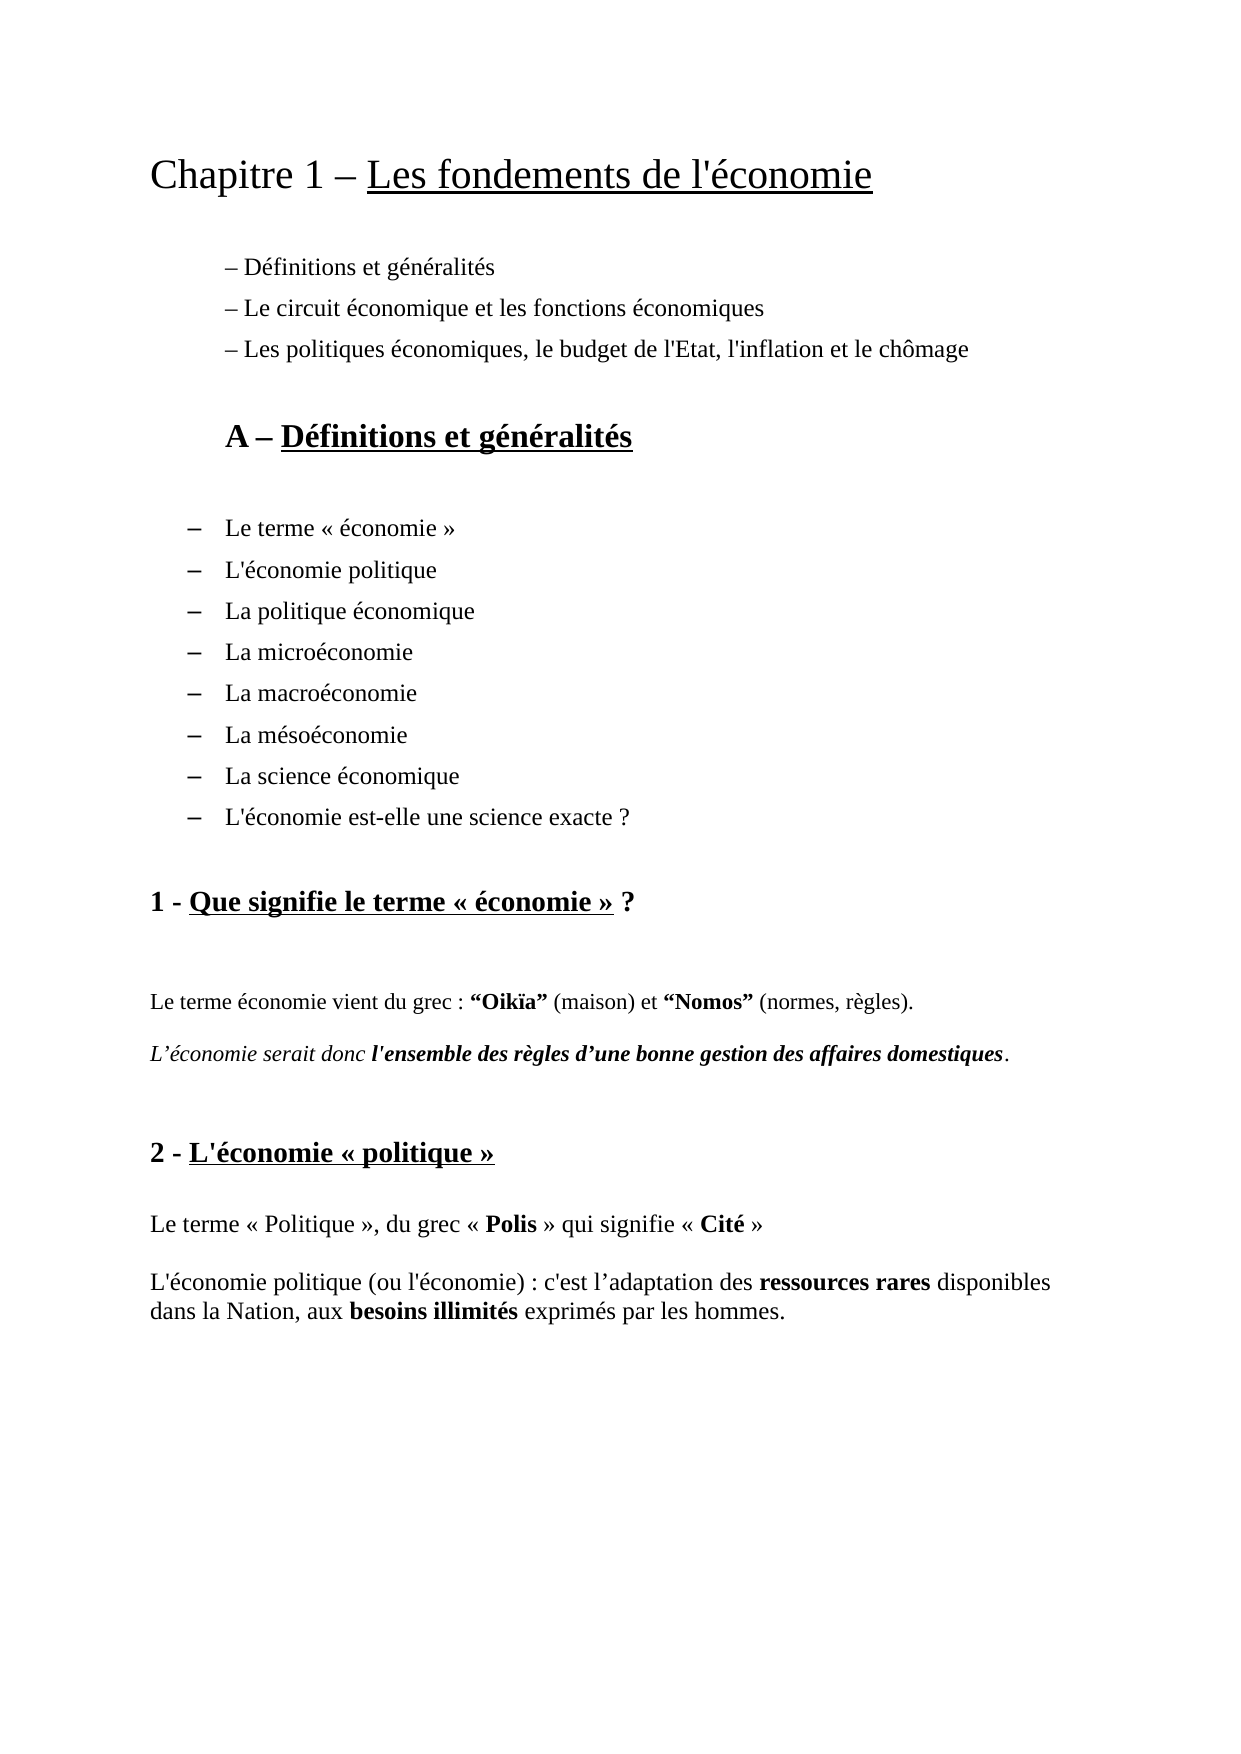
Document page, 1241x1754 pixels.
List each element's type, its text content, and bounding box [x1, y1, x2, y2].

subtitle 2 - L'économie « politique » [150, 1135, 1090, 1168]
list La science économique [187, 761, 1090, 790]
text L'économie politique (ou l'économie) : c'est l’adaptation des ressources rares disponibles dans la Nation, aux besoins illimités exprimés par les hommes. [150, 1267, 1090, 1324]
list La mésoéconomie [187, 720, 1090, 748]
list – Définitions et généralités [187, 252, 1090, 280]
list La microéconomie [187, 637, 1090, 666]
subtitle 1 - Que signifie le terme « économie » ? [150, 884, 1122, 918]
list La politique économique [187, 596, 1090, 625]
list – Le circuit économique et les fonctions économiques [187, 293, 1090, 322]
text Le terme « Politique », du grec « Polis » qui signifie « Cité » [150, 1209, 1090, 1238]
list Le terme « économie » [187, 513, 1090, 542]
subtitle Chapitre 1 – Les fondements de l'économie [150, 150, 1090, 198]
list L'économie politique [187, 555, 1090, 583]
list A – Définitions et généralités [187, 417, 1090, 455]
list L'économie est-elle une science exacte ? [187, 802, 1090, 831]
text Le terme économie vient du grec : “Oikïa” (maison) et “Nomos” (normes, règles). [150, 988, 1090, 1014]
text L’économie serait donc l'ensemble des règles d’une bonne gestion des affaires domestiques. [150, 1040, 1090, 1067]
text – Les politiques économiques, le budget de l'Etat, l'inflation et le chômage [150, 334, 1090, 363]
list La macroéconomie [187, 678, 1090, 707]
